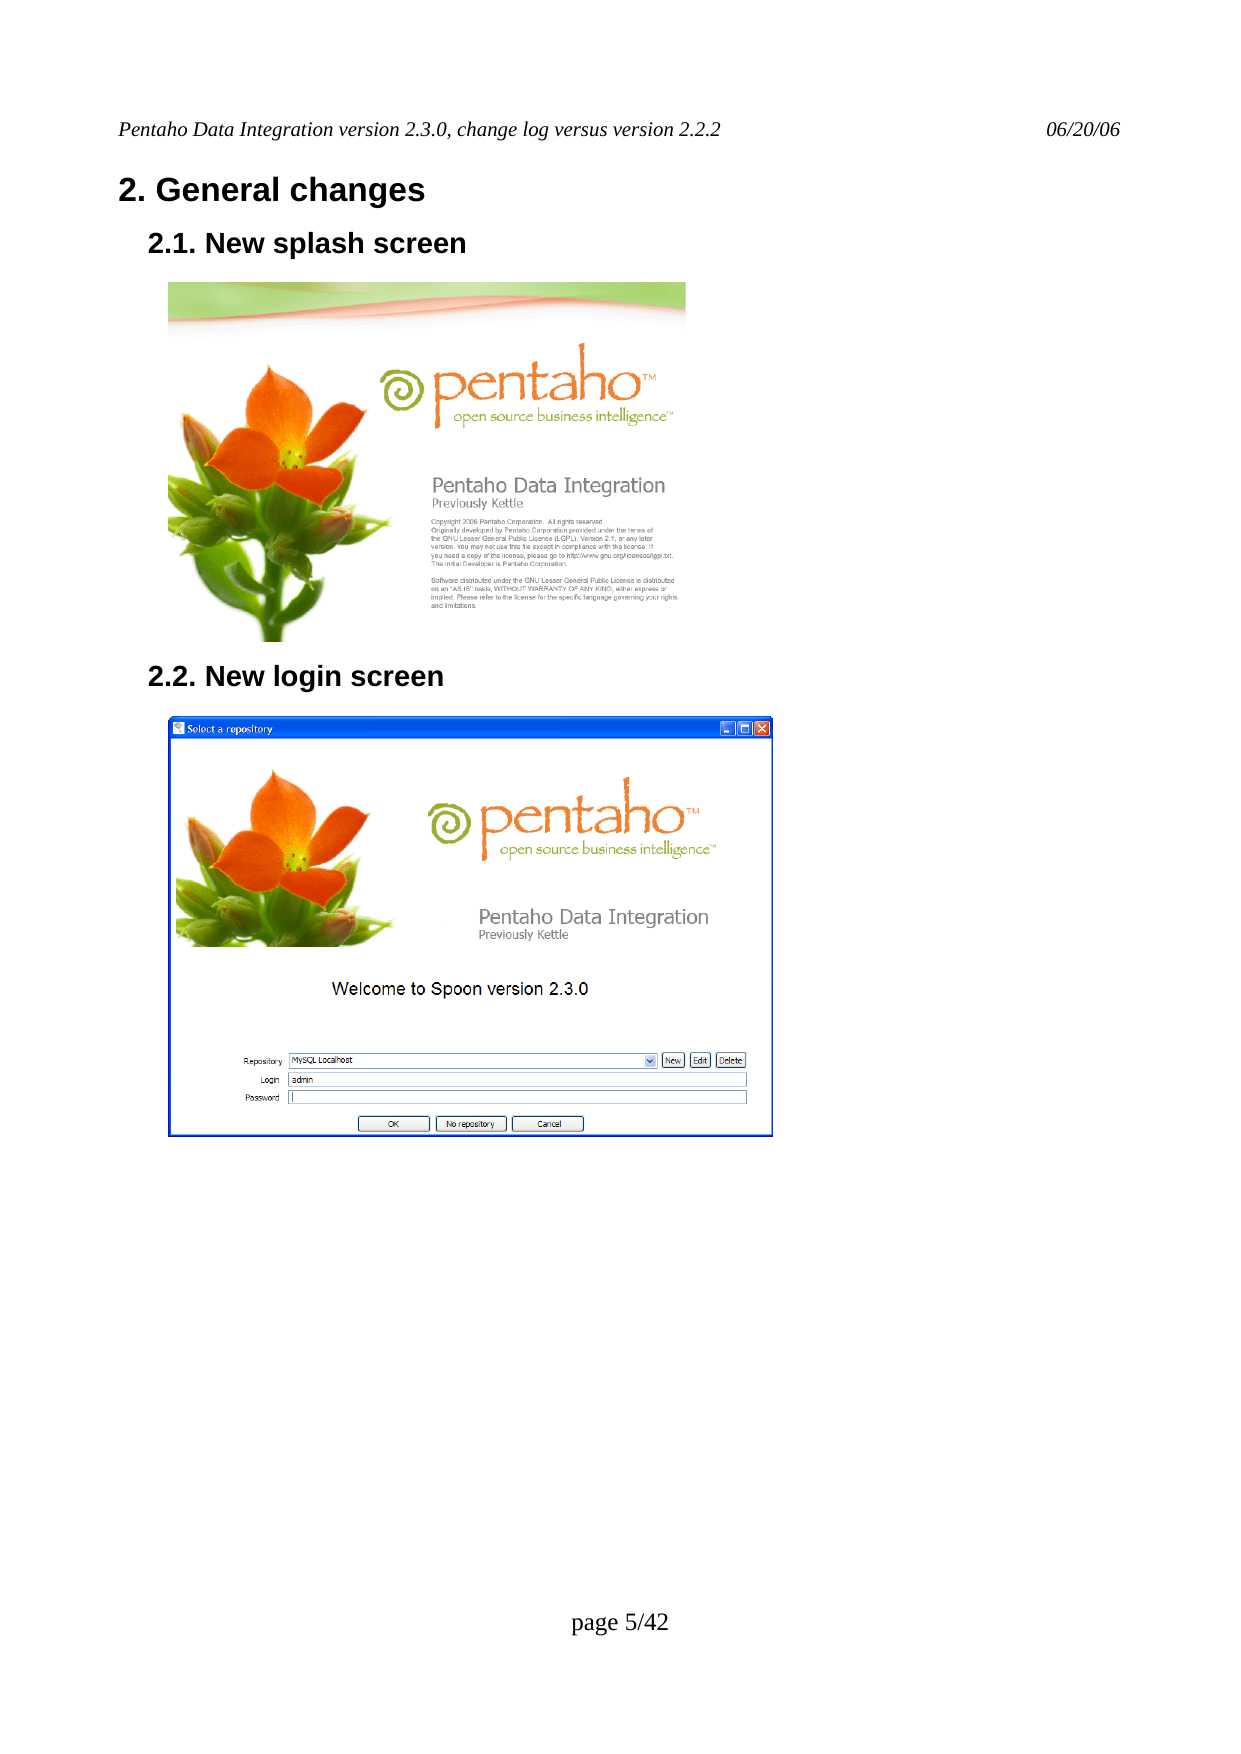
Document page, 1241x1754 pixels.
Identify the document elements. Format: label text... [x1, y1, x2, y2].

picture [168, 282, 686, 642]
picture [168, 716, 773, 1137]
subtitle New login screen [148, 660, 1122, 692]
subtitle General changes [118, 171, 1122, 208]
subtitle New splash screen [148, 227, 1122, 259]
